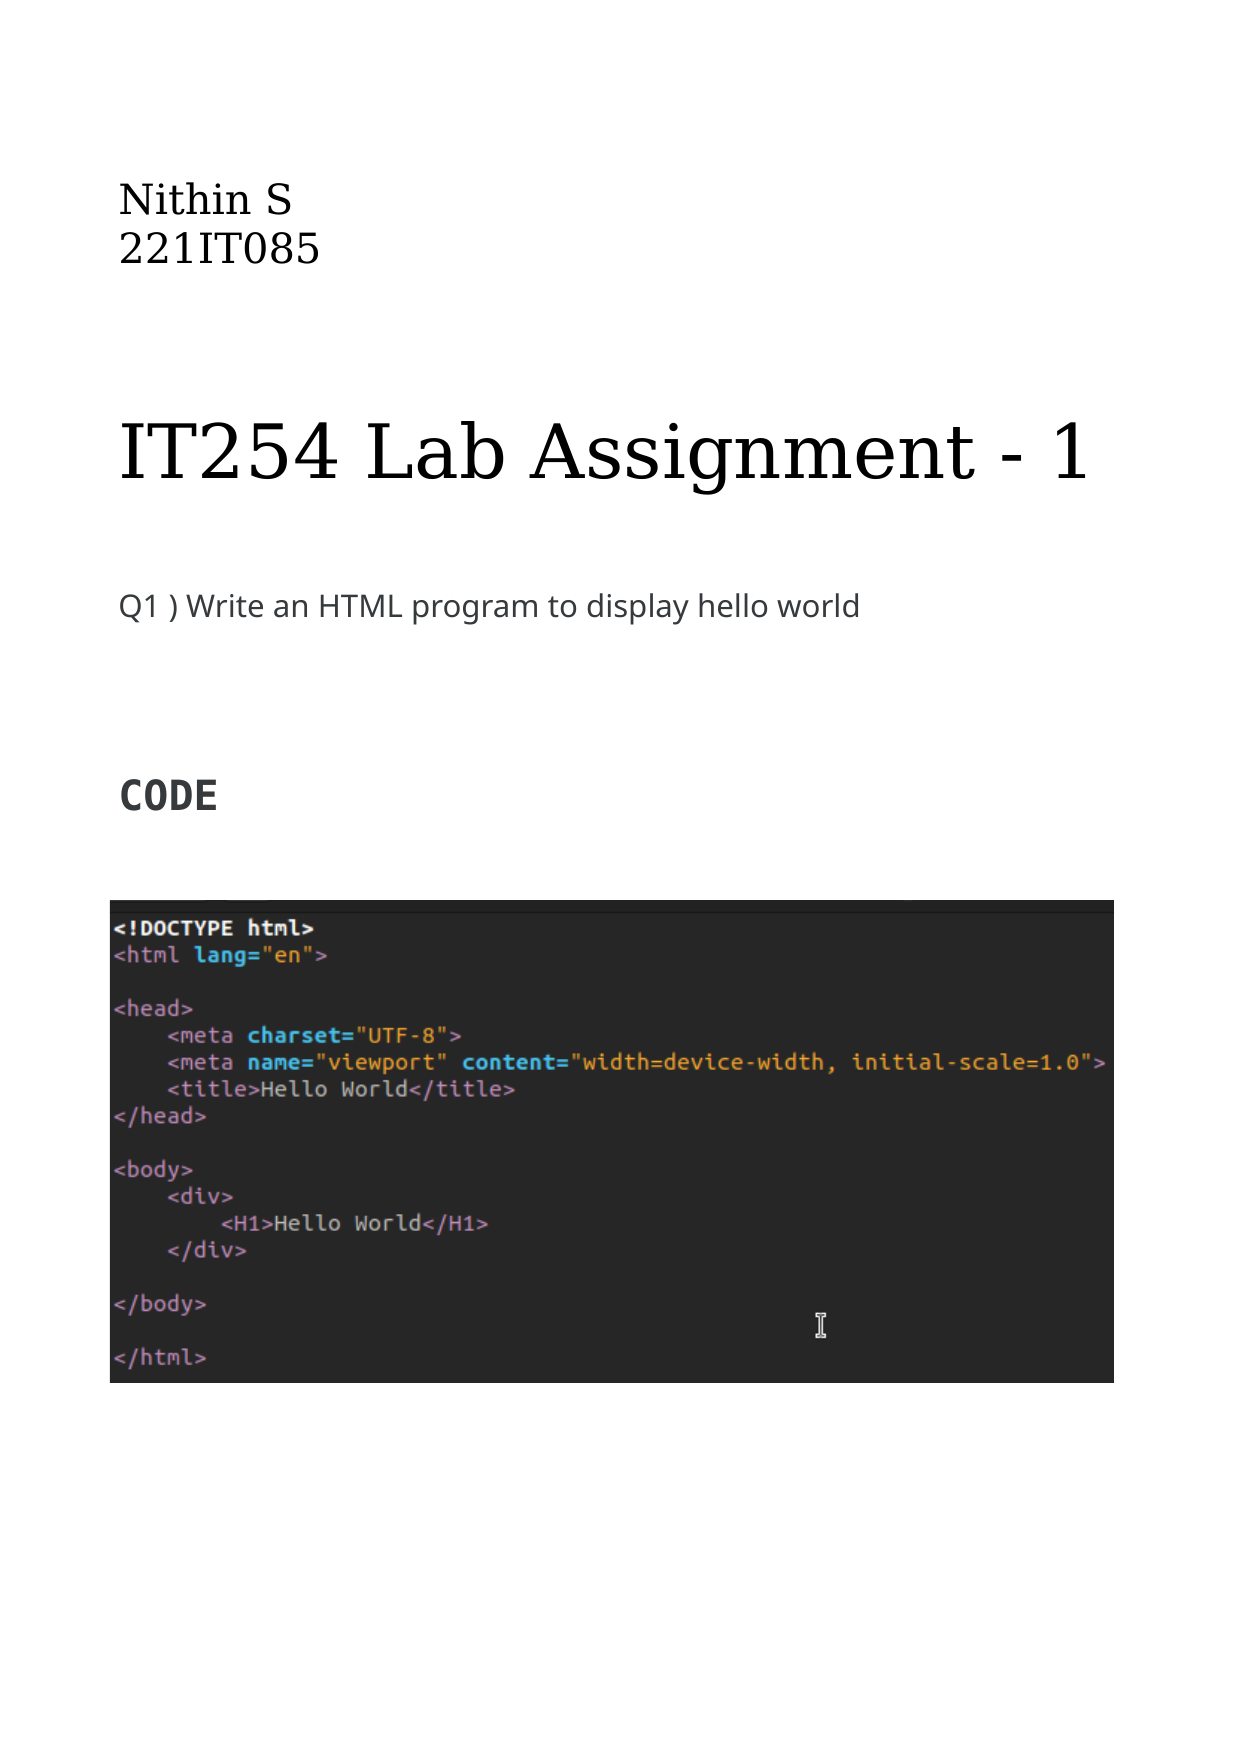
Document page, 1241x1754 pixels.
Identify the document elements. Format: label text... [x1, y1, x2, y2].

text IT254 Lab Assignment - 1 [118, 409, 1122, 496]
text Q1 ) Write an HTML program to display hello world [118, 583, 1122, 626]
text Nithin S [118, 176, 1122, 224]
text 221IT085 [118, 224, 1122, 273]
text CODE [118, 772, 1122, 820]
picture [109, 900, 1114, 1383]
